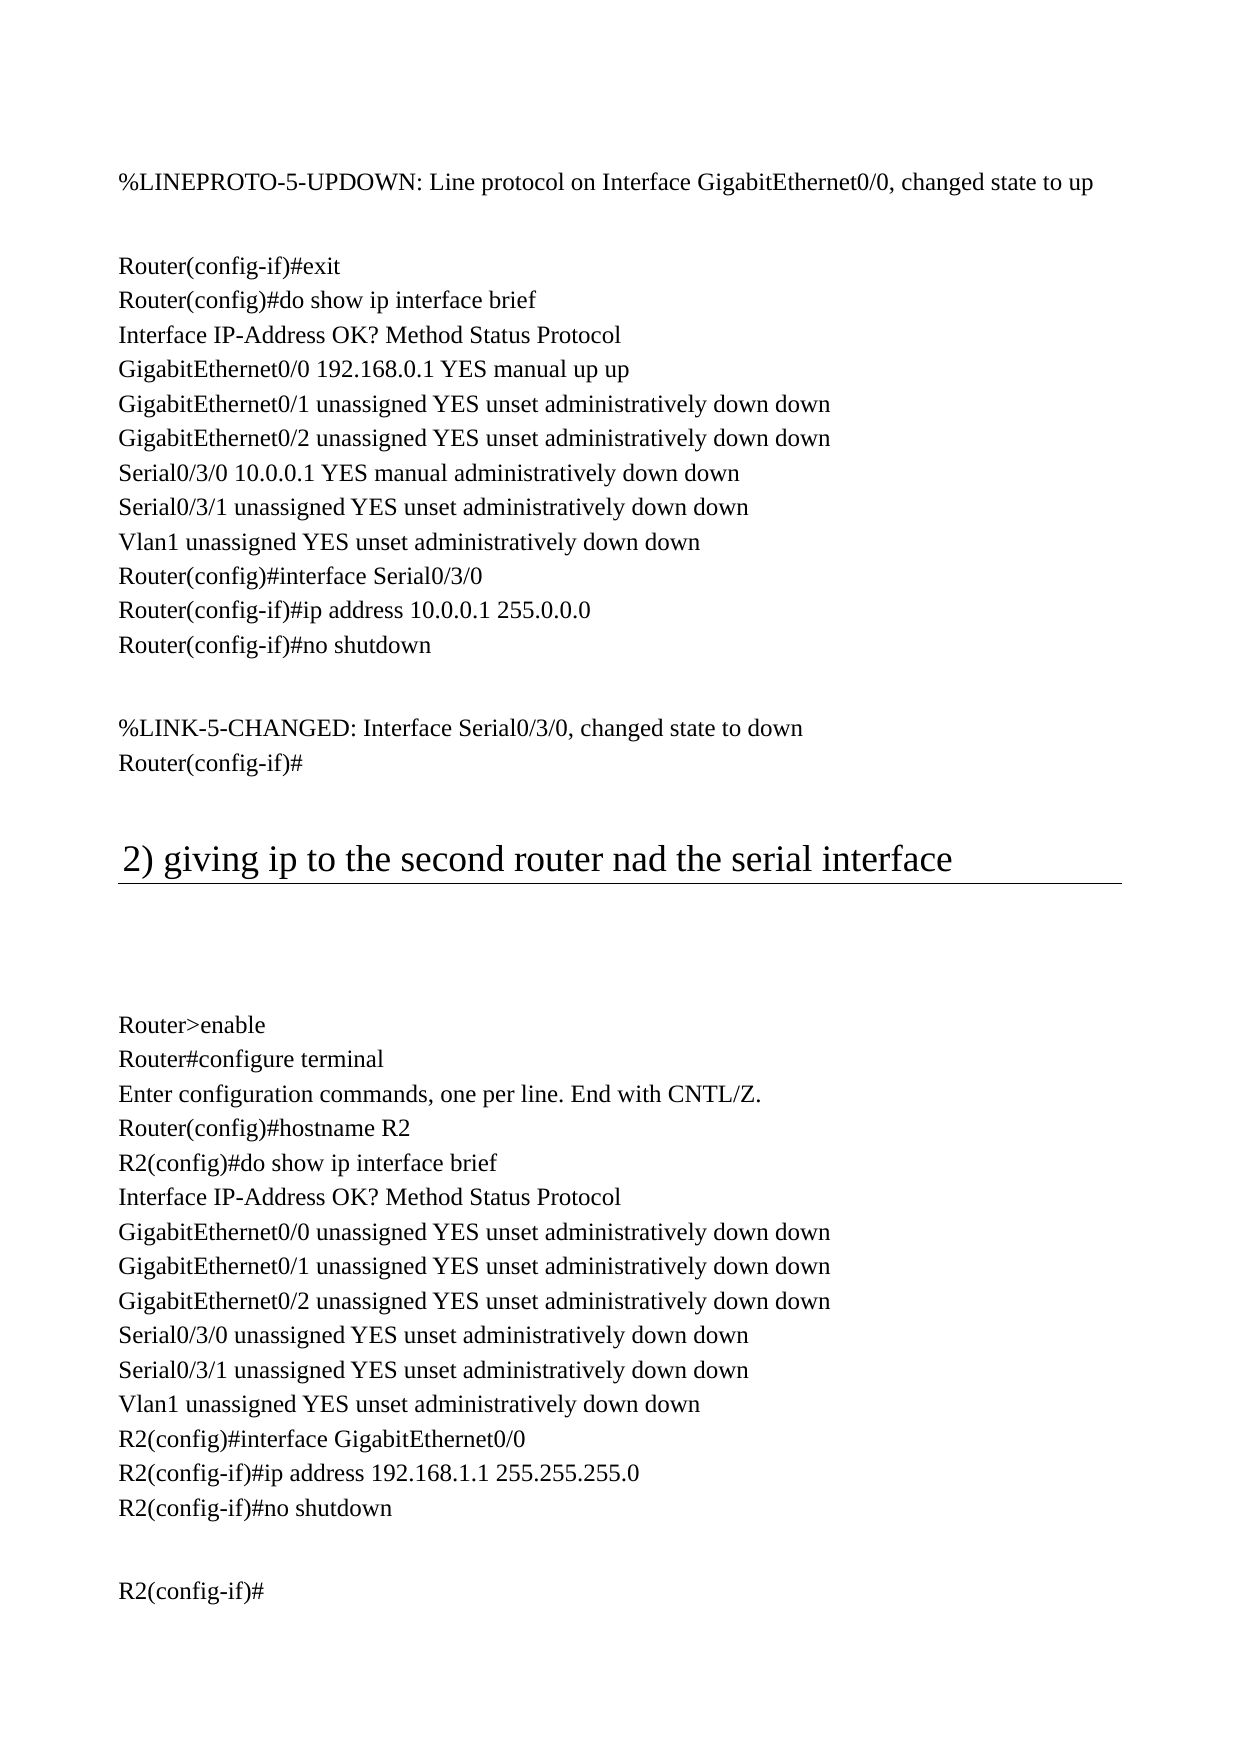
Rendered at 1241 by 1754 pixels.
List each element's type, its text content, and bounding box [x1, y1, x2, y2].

text Router(config-if)#no shutdown [118, 630, 1122, 659]
text Enter configuration commands, one per line. End with CNTL/Z. [118, 1079, 1122, 1108]
text R2(config)#interface GigabitEthernet0/0 [118, 1424, 1122, 1452]
text GigabitEthernet0/0 192.168.0.1 YES manual up up [118, 354, 1122, 383]
text Serial0/3/1 unassigned YES unset administratively down down [118, 1355, 1122, 1383]
text Vlan1 unassigned YES unset administratively down down [118, 527, 1122, 555]
text 2) giving ip to the second router nad the serial interface [118, 832, 1122, 883]
text Interface IP-Address OK? Method Status Protocol [118, 320, 1122, 348]
text Interface IP-Address OK? Method Status Protocol [118, 1182, 1122, 1211]
text GigabitEthernet0/2 unassigned YES unset administratively down down [118, 1286, 1122, 1314]
text Router(config-if)# [118, 748, 1122, 777]
text Router>enable [118, 1010, 1122, 1039]
text %LINEPROTO-5-UPDOWN: Line protocol on Interface GigabitEthernet0/0, changed state to up [118, 167, 1122, 196]
text Router(config-if)#ip address 10.0.0.1 255.0.0.0 [118, 596, 1122, 624]
text R2(config)#do show ip interface brief [118, 1148, 1122, 1177]
text Router(config)#do show ip interface brief [118, 285, 1122, 314]
text Router(config)#hostname R2 [118, 1113, 1122, 1142]
text R2(config-if)# [118, 1576, 1122, 1605]
text Serial0/3/0 10.0.0.1 YES manual administratively down down [118, 458, 1122, 486]
text GigabitEthernet0/0 unassigned YES unset administratively down down [118, 1217, 1122, 1246]
text Router(config)#interface Serial0/3/0 [118, 561, 1122, 590]
text R2(config-if)#no shutdown [118, 1493, 1122, 1521]
text Router(config-if)#exit [118, 251, 1122, 279]
text GigabitEthernet0/1 unassigned YES unset administratively down down [118, 389, 1122, 417]
text R2(config-if)#ip address 192.168.1.1 255.255.255.0 [118, 1458, 1122, 1487]
text Router#configure terminal [118, 1044, 1122, 1073]
text Vlan1 unassigned YES unset administratively down down [118, 1389, 1122, 1418]
text Serial0/3/0 unassigned YES unset administratively down down [118, 1320, 1122, 1349]
text %LINK-5-CHANGED: Interface Serial0/3/0, changed state to down [118, 713, 1122, 742]
text GigabitEthernet0/1 unassigned YES unset administratively down down [118, 1251, 1122, 1280]
text Serial0/3/1 unassigned YES unset administratively down down [118, 492, 1122, 521]
text GigabitEthernet0/2 unassigned YES unset administratively down down [118, 423, 1122, 452]
